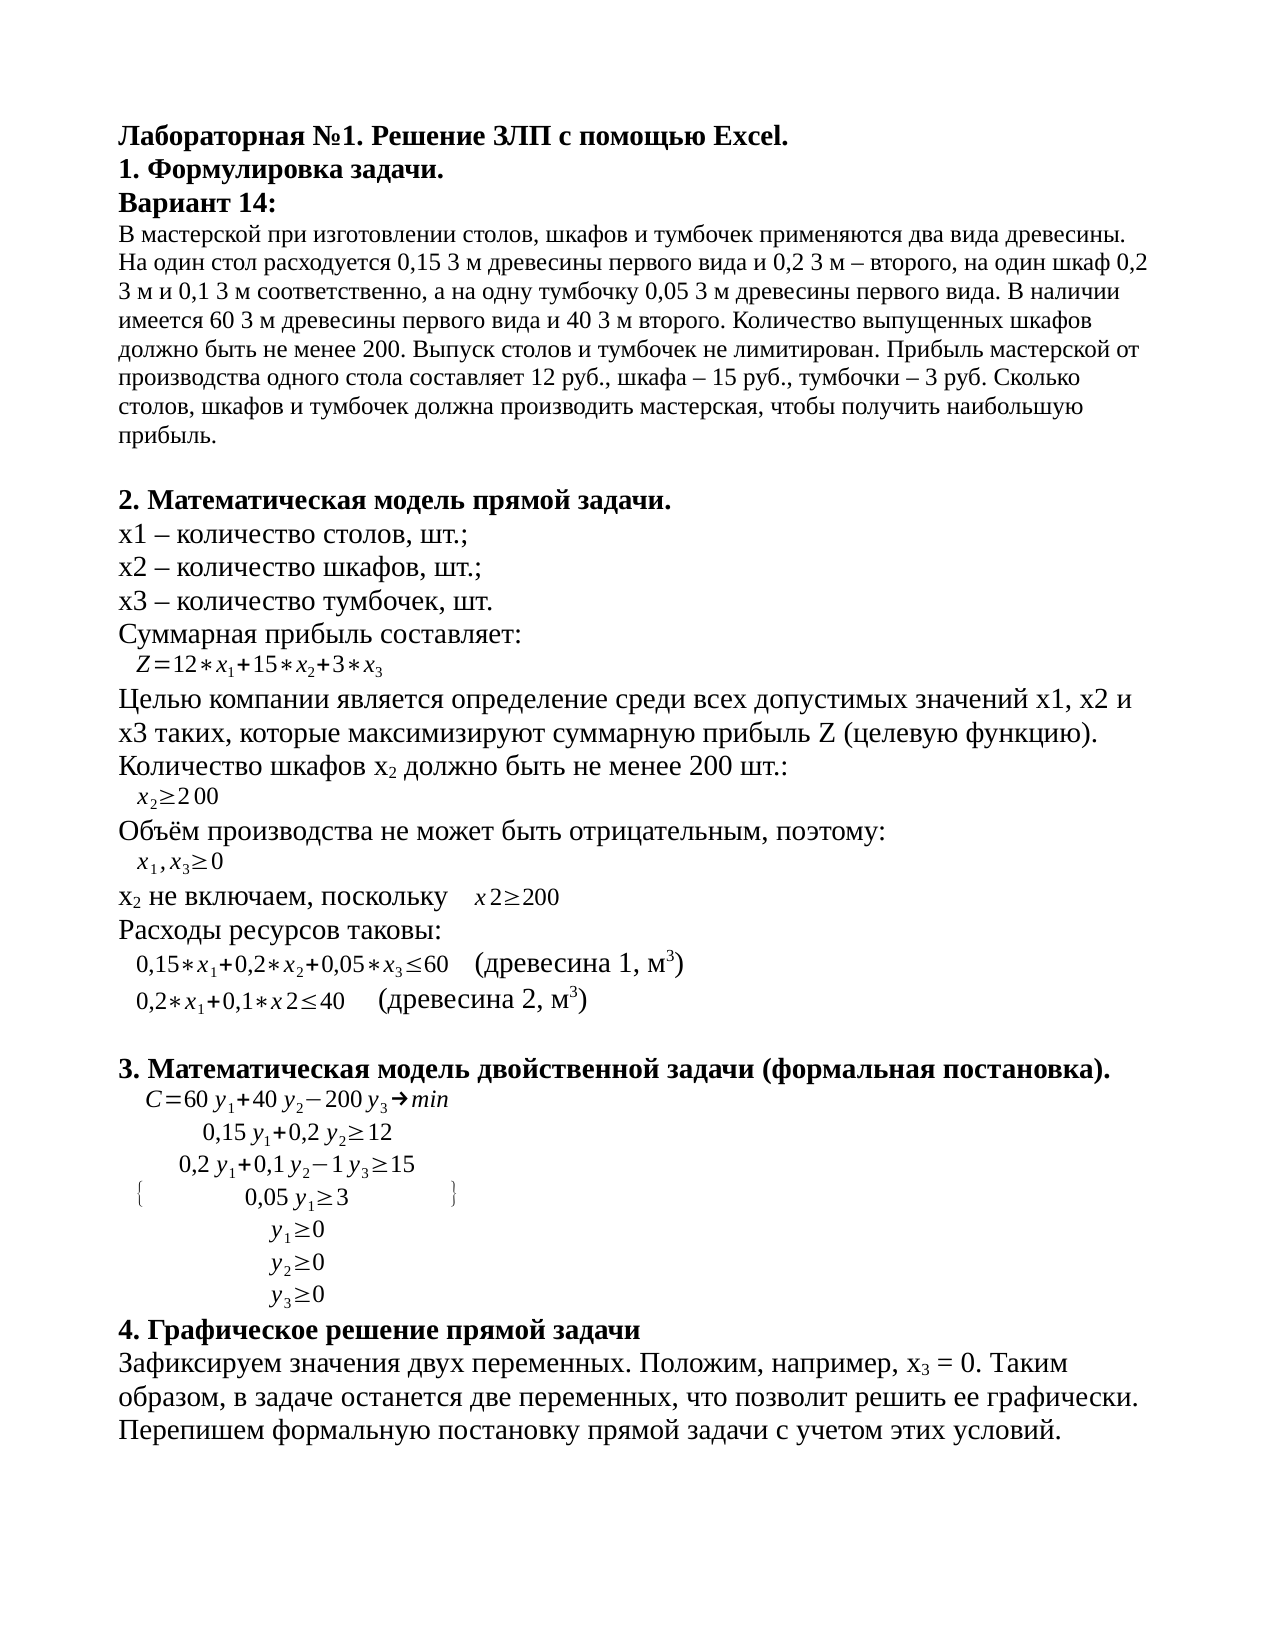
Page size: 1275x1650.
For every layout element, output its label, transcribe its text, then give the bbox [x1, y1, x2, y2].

text Зафиксируем значения двух переменных. Положим, например, x3 = 0. Таким образом, в задаче останется две переменных, что позволит решить ее графически. Перепишем формальную постановку прямой задачи с учетом этих условий. [118, 1345, 1157, 1446]
text x2 – количество шкафов, шт.; [118, 549, 1157, 583]
text Суммарная прибыль составляет: [118, 616, 1157, 650]
text Лабораторная №1. Решение ЗЛП с помощью Excel. [118, 118, 1157, 152]
text (древесина 1, м3) [118, 945, 1157, 982]
text 2. Математическая модель прямой задачи. [118, 482, 1157, 516]
text x2 не включаем, поскольку [118, 878, 1157, 912]
text x1 – количество столов, шт.; [118, 516, 1157, 549]
text 1. Формулировка задачи. [118, 152, 1157, 185]
text 4. Графическое решение прямой задачи [118, 1312, 1157, 1345]
text 3. Математическая модель двойственной задачи (формальная постановка). [118, 1052, 1157, 1085]
text Количество шкафов x2 должно быть не менее 200 шт.: [118, 748, 1157, 782]
text (древесина 2, м3) [118, 982, 1157, 1018]
text Вариант 14: В мастерской при изготовлении столов, шкафов и тумбочек применяются два вида древесины. На один стол расходуется 0,15 3 м древесины первого вида и 0,2 3 м – второго, на один шкаф 0,2 3 м и 0,1 3 м соответственно, а на одну тумбочку 0,05 3 м древесины первого вида. В наличии имеется 60 3 м древесины первого вида и 40 3 м второго. Количество выпущенных шкафов должно быть не менее 200. Выпуск столов и тумбочек не лимитирован. Прибыль мастерской от производства одного стола составляет 12 руб., шкафа – 15 руб., тумбочки – 3 руб. Сколько столов, шкафов и тумбочек должна производить мастерская, чтобы получить наибольшую прибыль. [118, 185, 1157, 449]
text x3 – количество тумбочек, шт. [118, 583, 1157, 616]
text Расходы ресурсов таковы: [118, 912, 1157, 945]
text Целью компании является определение среди всех допустимых значений х1, х2 и х3 таких, которые максимизируют суммарную прибыль Z (целевую функцию). [118, 681, 1157, 748]
text Объём производства не может быть отрицательным, поэтому: [118, 813, 1157, 847]
